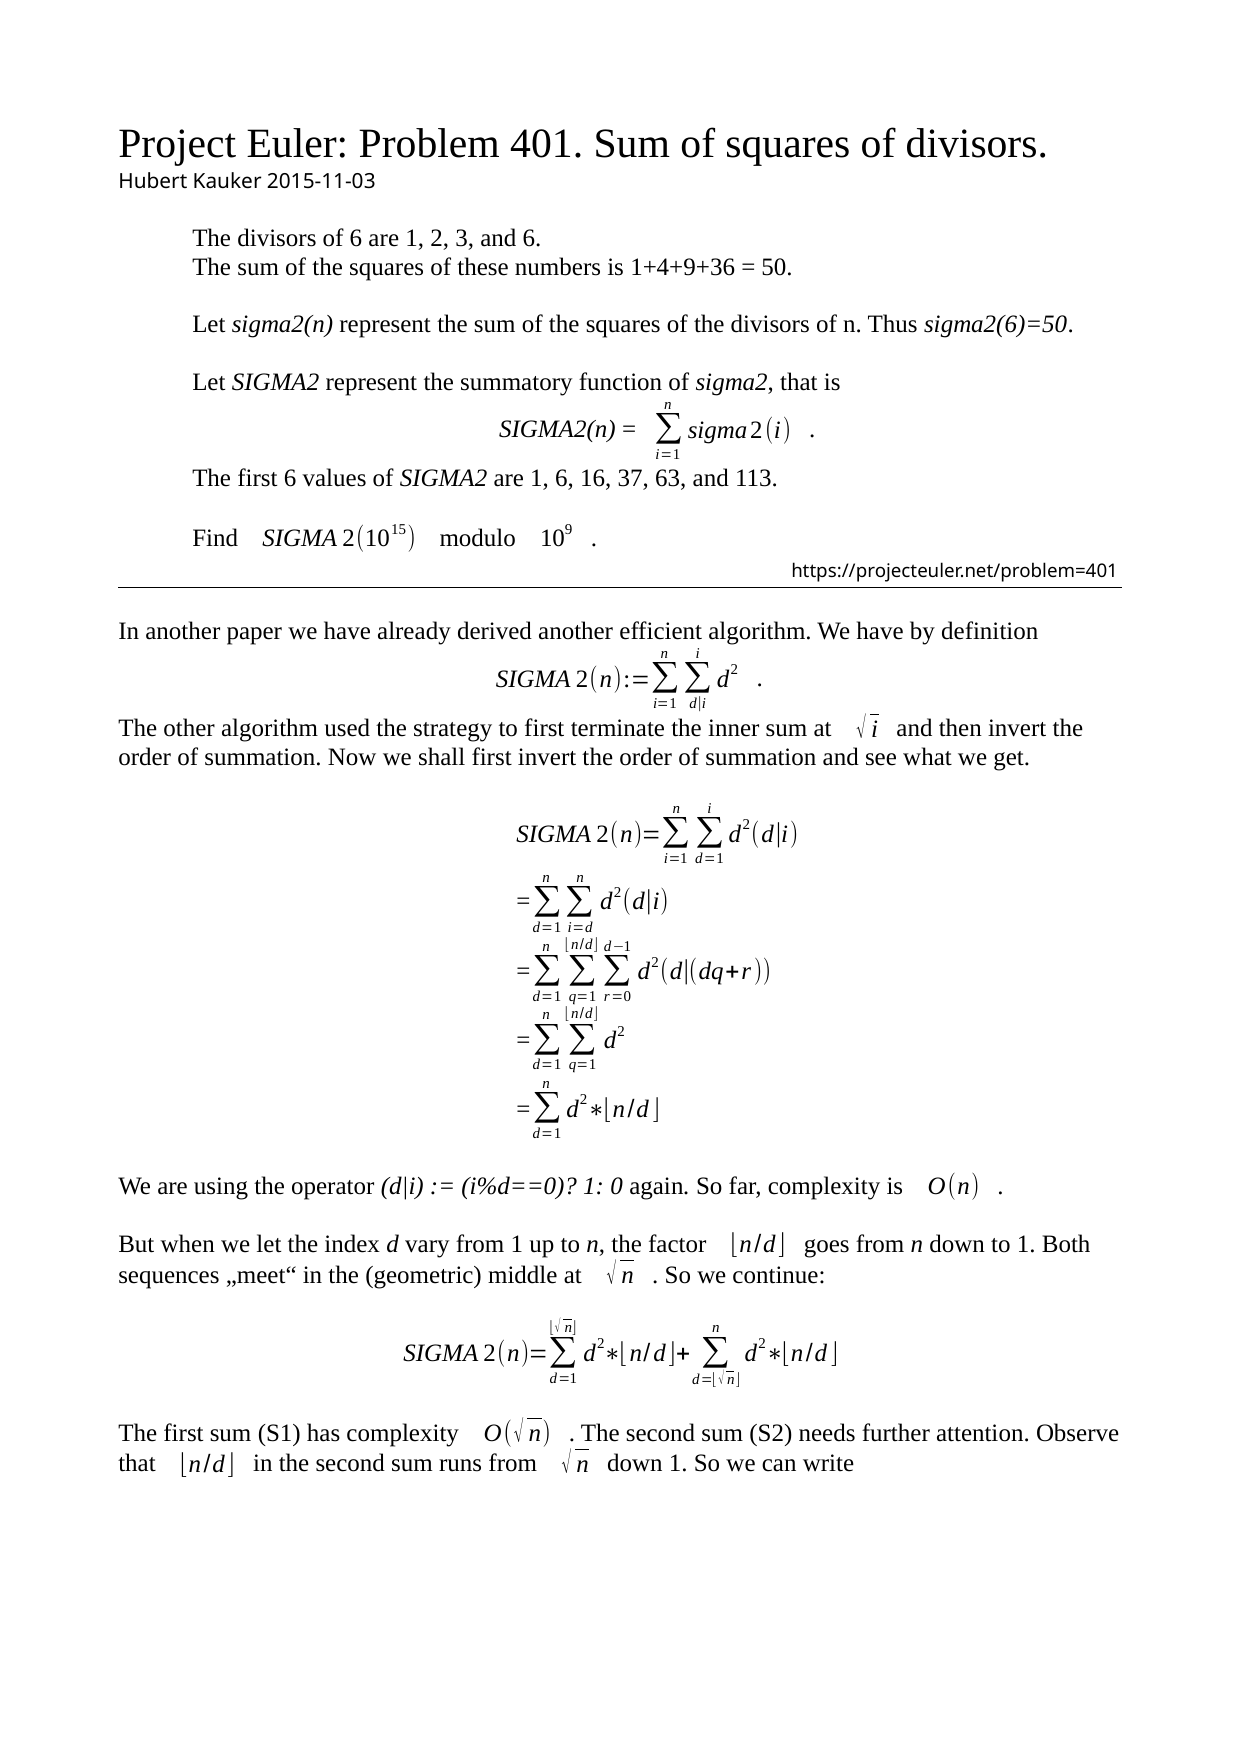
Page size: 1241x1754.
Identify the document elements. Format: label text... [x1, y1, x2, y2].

text The first 6 values of SIGMA2 are 1, 6, 16, 37, 63, and 113. [192, 463, 1122, 492]
text https://projecteuler.net/problem=401 [118, 553, 1122, 587]
text The first sum (S1) has complexity . The second sum (S2) needs further attention. Observe that in the second sum runs from down 1. So we can write [118, 1417, 1122, 1478]
text The other algorithm used the strategy to first terminate the inner sum at and then invert the order of summation. Now we shall first invert the order of summation and see what we get. [118, 712, 1122, 771]
text . [118, 644, 1122, 712]
text Find modulo . [192, 521, 1122, 553]
text SIGMA2(n) =. [192, 396, 1122, 463]
text Hubert Kauker 2015-11-03 [118, 166, 1122, 194]
text In another paper we have already derived another efficient algorithm. We have by definition [118, 616, 1122, 644]
text But when we let the index d vary from 1 up to n, the factor goes from n down to 1. Both sequences „meet“ in the (geometric) middle at . So we continue: [118, 1229, 1122, 1288]
text Let sigma2(n) represent the sum of the squares of the divisors of n. Thus sigma2(6)=50. [192, 309, 1122, 338]
text Let SIGMA2 represent the summatory function of sigma2, that is [192, 367, 1122, 396]
text Project Euler: Problem 401. Sum of squares of divisors. [118, 118, 1122, 166]
text We are using the operator (d|i) := (i%d==0)? 1: 0 again. So far, complexity is . [118, 1171, 1122, 1200]
text The sum of the squares of these numbers is 1+4+9+36 = 50. [192, 252, 1122, 281]
text The divisors of 6 are 1, 2, 3, and 6. [192, 223, 1122, 252]
